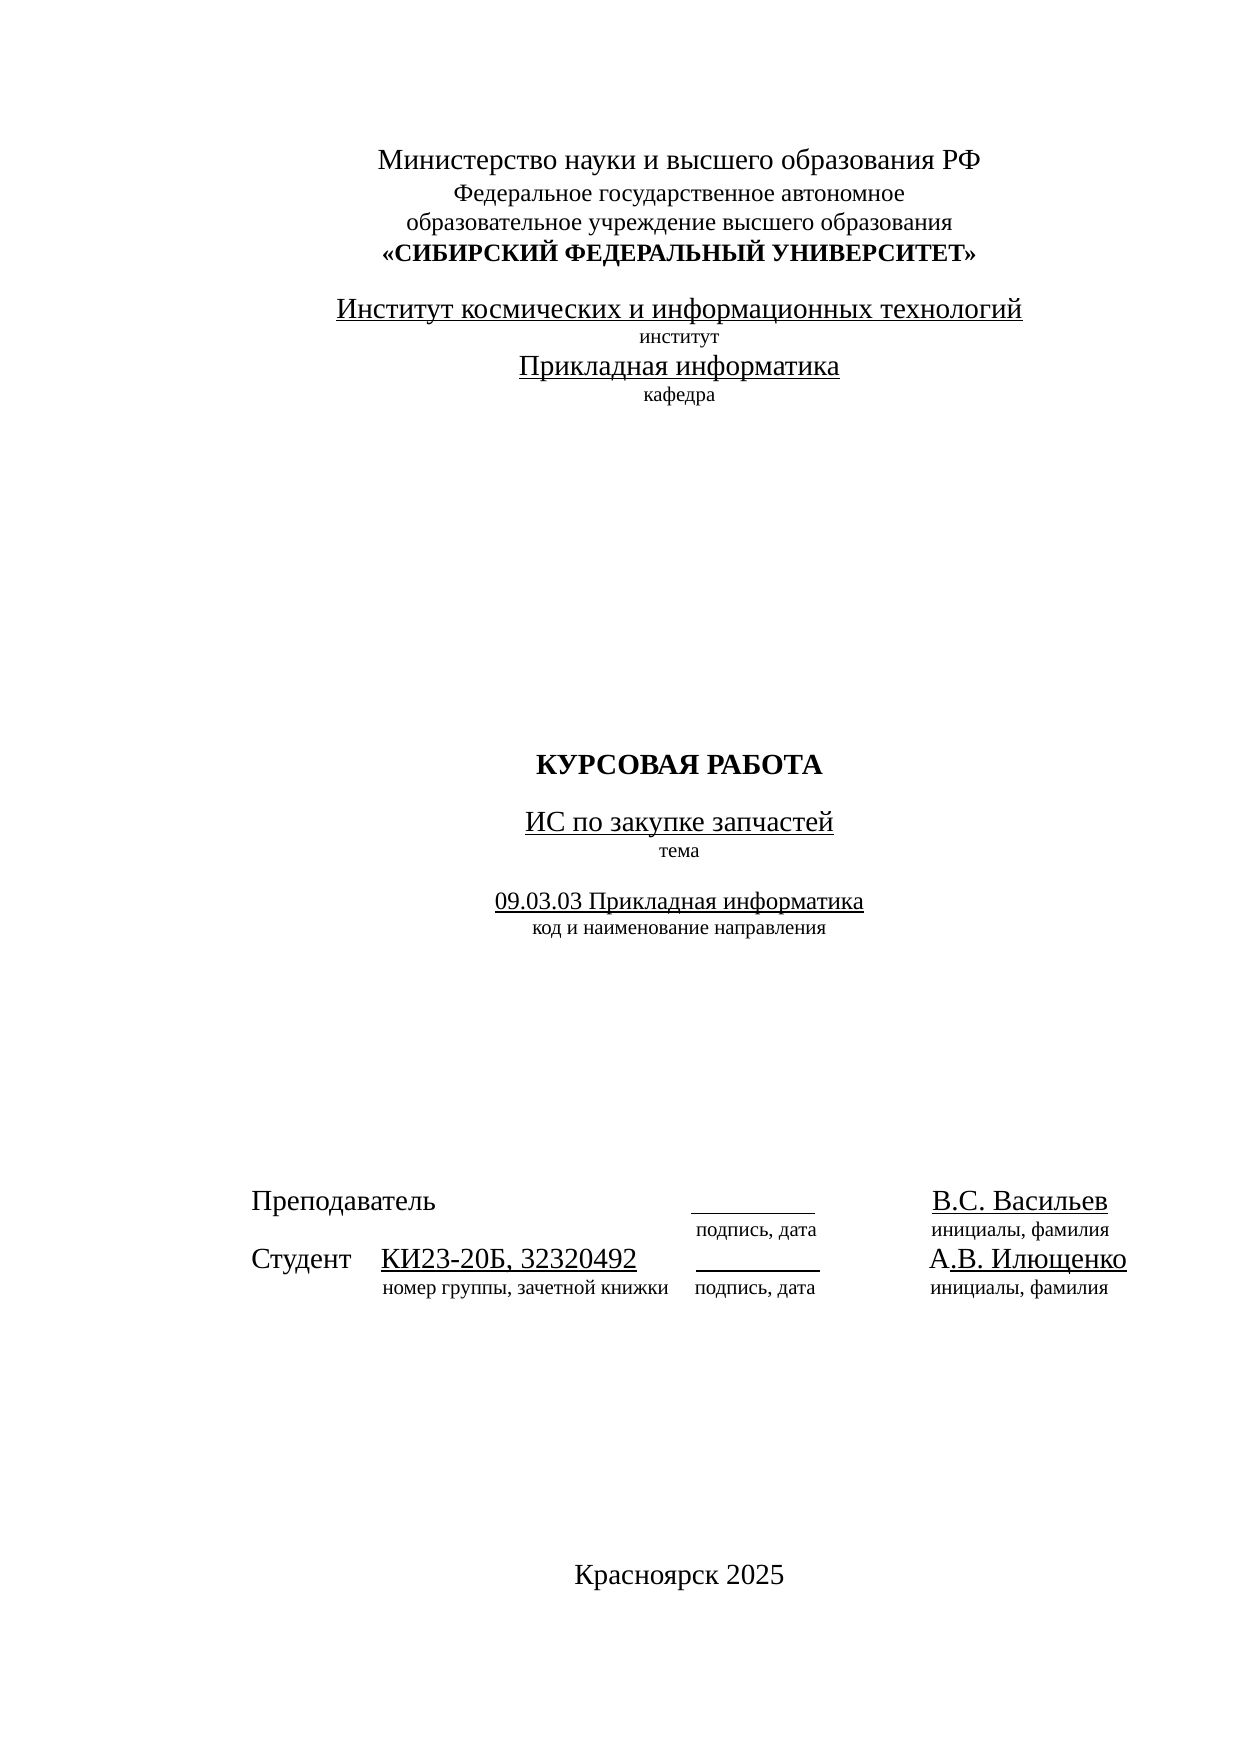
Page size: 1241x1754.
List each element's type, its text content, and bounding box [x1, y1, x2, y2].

text Институт космических и информационных технологий [177, 291, 1181, 324]
text Студент КИ23-20Б, 32320492 А.В. Илющенко [177, 1241, 1181, 1274]
text Преподаватель В.С. Васильев [177, 1183, 1181, 1217]
text 09.03.03 Прикладная информатика [177, 886, 1181, 915]
text подпись, дата инициалы, фамилия [177, 1217, 1181, 1241]
text «СИБИРСКИЙ ФЕДЕРАЛЬНЫЙ УНИВЕРСИТЕТ» [177, 238, 1181, 267]
text Федеральное государственное автономное образовательное учреждение высшего образования [177, 178, 1181, 236]
text кафедра [177, 382, 1181, 406]
text Красноярск 2025 [177, 1557, 1181, 1591]
text институт [177, 324, 1181, 348]
text Прикладная информатика [177, 348, 1181, 382]
text тема [177, 838, 1181, 862]
text Министерство науки и высшего образования РФ [177, 142, 1181, 176]
text код и наименование направления [177, 915, 1181, 939]
text ИС по закупке запчастей [177, 804, 1181, 838]
text номер группы, зачетной книжки подпись, дата инициалы, фамилия [177, 1274, 1181, 1299]
text КУРСОВАЯ РАБОТА [177, 747, 1181, 780]
